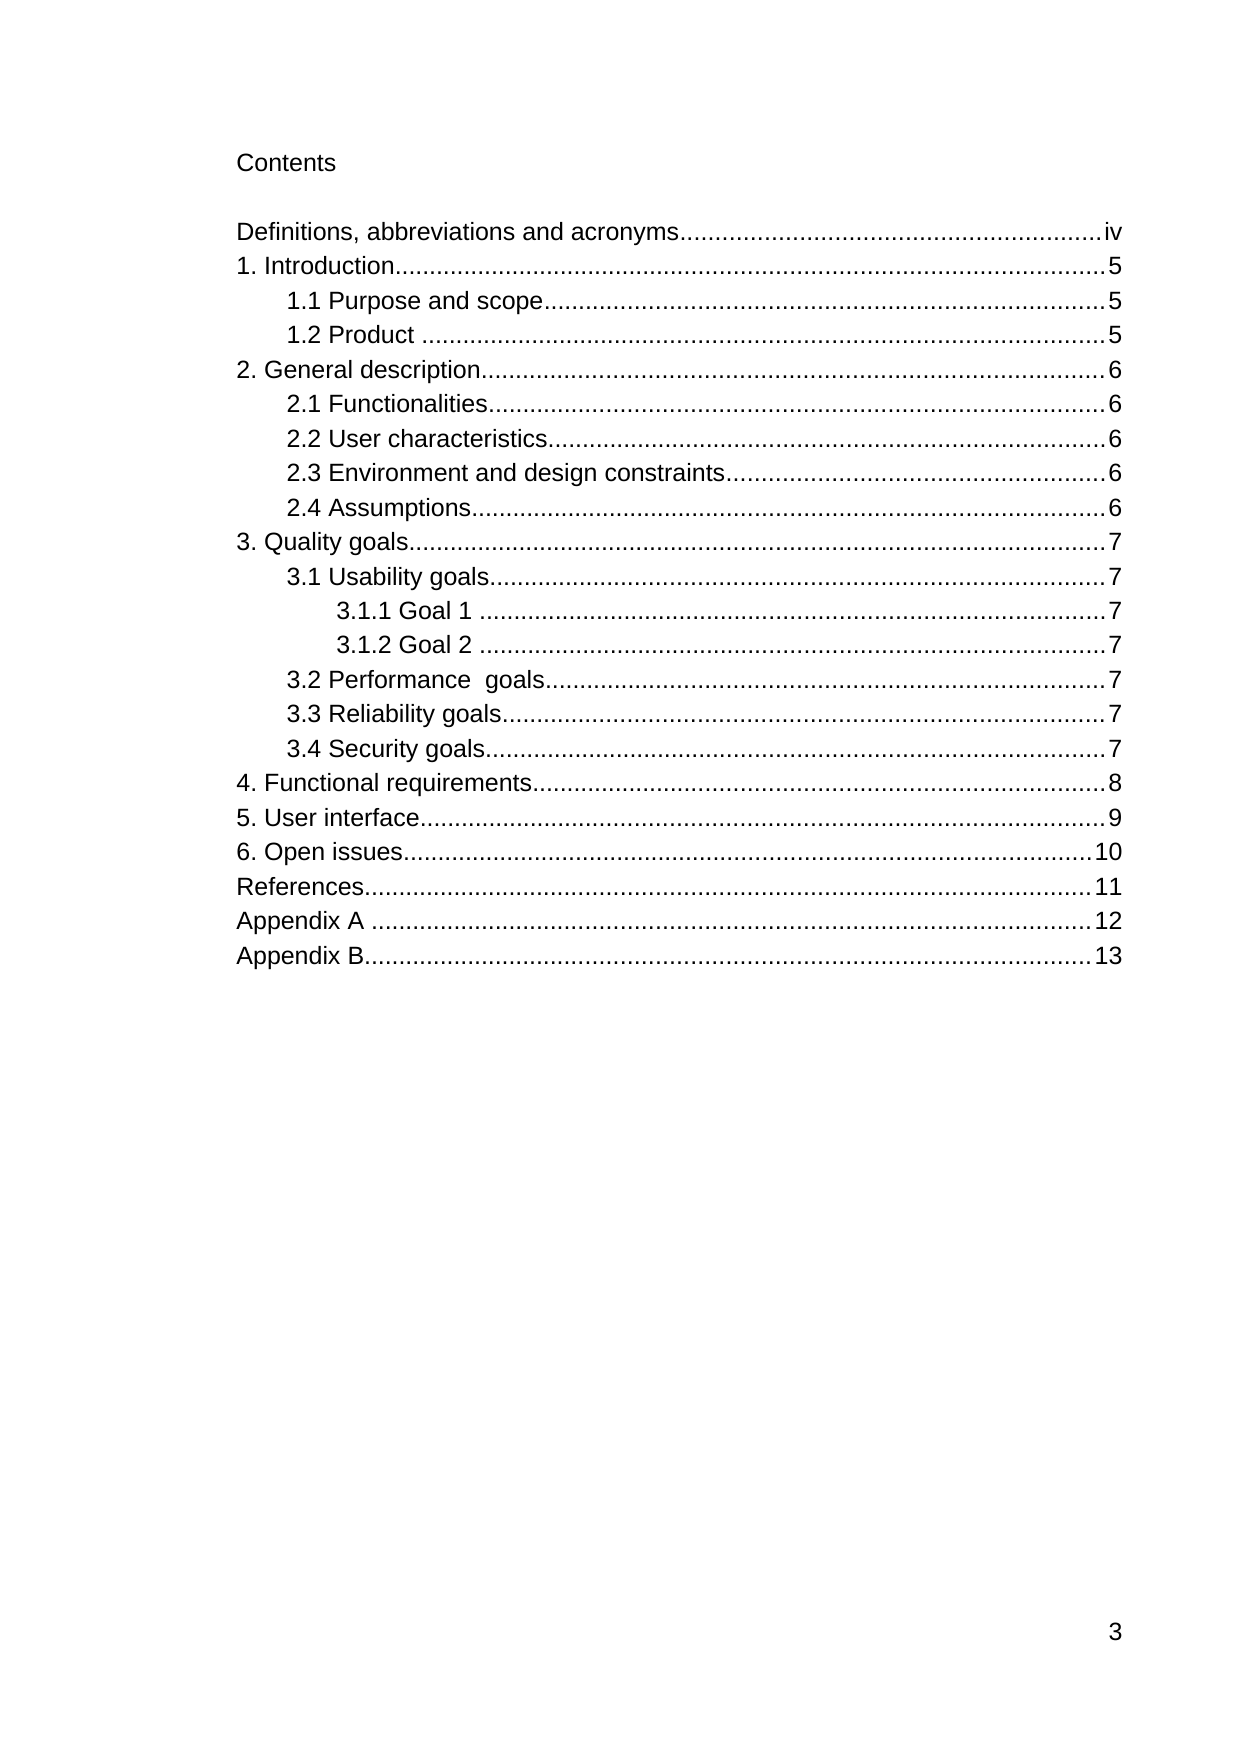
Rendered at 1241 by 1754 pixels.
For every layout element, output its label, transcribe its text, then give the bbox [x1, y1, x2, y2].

text 1. Introduction 5 [236, 251, 1122, 280]
text 3.3 Reliability goals 7 [286, 699, 1122, 728]
text Appendix B 13 [236, 941, 1122, 969]
text 2. General description 6 [236, 354, 1122, 383]
text 2.1 Functionalities 6 [286, 389, 1122, 418]
text Definitions, abbreviations and acronyms iv [236, 217, 1122, 245]
text Appendix A 12 [236, 906, 1122, 935]
text 3.4 Security goals 7 [286, 734, 1122, 763]
text 1.1 Purpose and scope 5 [286, 286, 1122, 314]
text 2.3 Environment and design constraints 6 [286, 458, 1122, 487]
text 6. Open issues 10 [236, 837, 1122, 866]
text 4. Functional requirements 8 [236, 768, 1122, 797]
text 2.2 User characteristics 6 [286, 423, 1122, 452]
text 3.1.2 Goal 2 7 [336, 630, 1122, 659]
text 3.1.1 Goal 1 7 [336, 596, 1122, 625]
text 3.1 Usability goals 7 [286, 561, 1122, 590]
text 2.4 Assumptions 6 [286, 492, 1122, 521]
text 5. User interface 9 [236, 803, 1122, 832]
text 3.2 Performance goals 7 [286, 665, 1122, 694]
text 1.2 Product 5 [286, 320, 1122, 349]
text 3. Quality goals 7 [236, 527, 1122, 556]
text Contents [236, 148, 1122, 176]
text References 11 [236, 872, 1122, 901]
